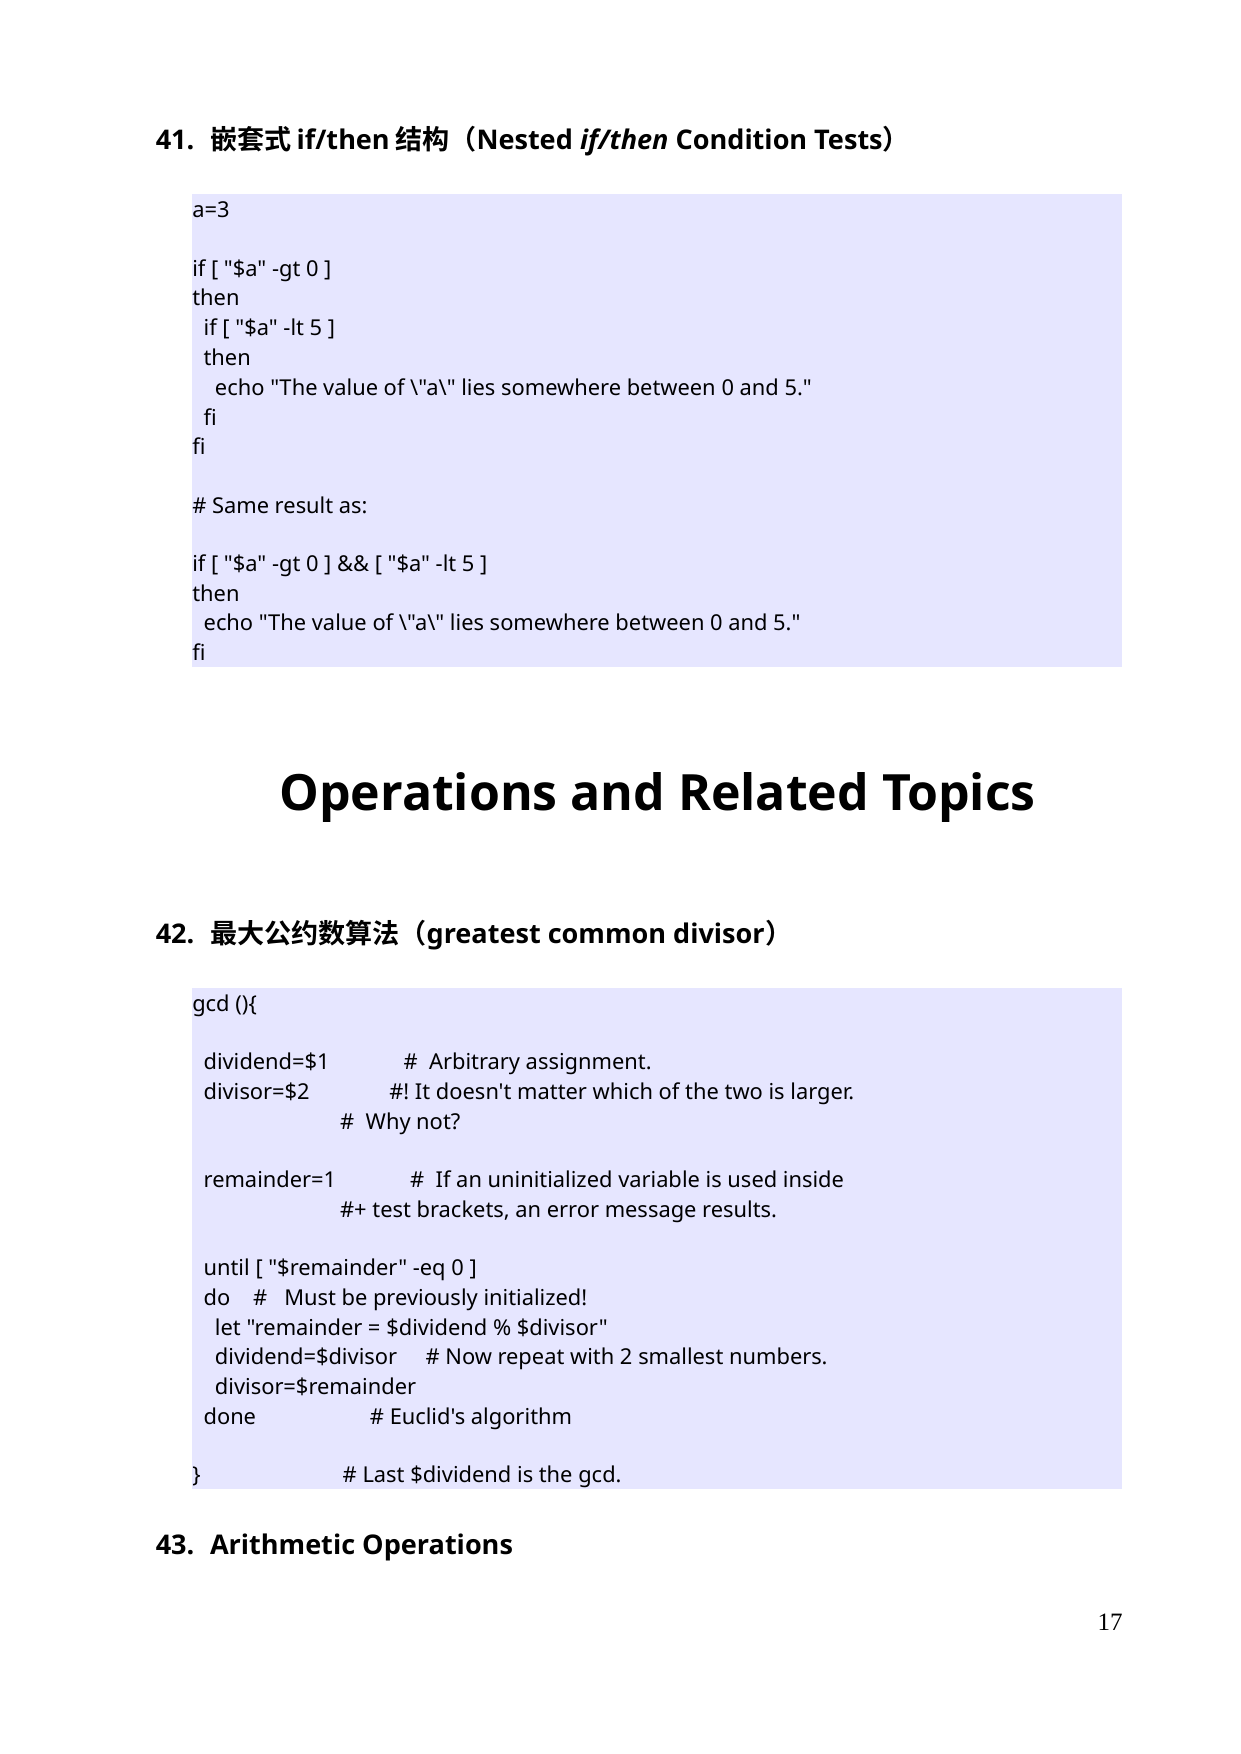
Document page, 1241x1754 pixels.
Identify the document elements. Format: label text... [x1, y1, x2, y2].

text fi [192, 637, 1122, 667]
text echo "The value of \"a\" lies somewhere between 0 and 5." [192, 607, 1122, 637]
text divisor=$2 #! It doesn't matter which of the two is larger. [192, 1076, 1122, 1106]
text then [192, 342, 1122, 372]
text done # Euclid's algorithm [192, 1401, 1122, 1431]
text until [ "$remainder" -eq 0 ] [192, 1252, 1122, 1282]
text remainder=1 # If an uninitialized variable is used inside [192, 1164, 1122, 1194]
text if [ "$a" -gt 0 ] && [ "$a" -lt 5 ] [192, 548, 1122, 578]
list 嵌套式if/then结构（Nested if/then Condition Tests） [156, 118, 1122, 157]
text dividend=$1 # Arbitrary assignment. [192, 1046, 1122, 1076]
text dividend=$divisor # Now repeat with 2 smallest numbers. [192, 1341, 1122, 1371]
text } # Last $dividend is the gcd. [192, 1459, 1122, 1489]
list 最大公约数算法（greatest common divisor） [156, 912, 1122, 951]
text if [ "$a" -lt 5 ] [192, 312, 1122, 342]
text #+ test brackets, an error message results. [192, 1194, 1122, 1223]
list Arithmetic Operations [156, 1526, 1122, 1563]
subtitle Operations and Related Topics [156, 757, 1122, 825]
text fi [192, 431, 1122, 461]
text fi [192, 402, 1122, 431]
text a=3 [192, 194, 1122, 224]
text divisor=$remainder [192, 1371, 1122, 1401]
text then [192, 578, 1122, 607]
text let "remainder = $dividend % $divisor" [192, 1312, 1122, 1341]
list gcd (){ [192, 988, 1122, 1018]
text if [ "$a" -gt 0 ] [192, 253, 1122, 282]
text then [192, 282, 1122, 312]
text do # Must be previously initialized! [192, 1282, 1122, 1312]
text echo "The value of \"a\" lies somewhere between 0 and 5." [192, 372, 1122, 402]
text # Why not? [192, 1106, 1122, 1136]
text # Same result as: [192, 489, 1122, 519]
